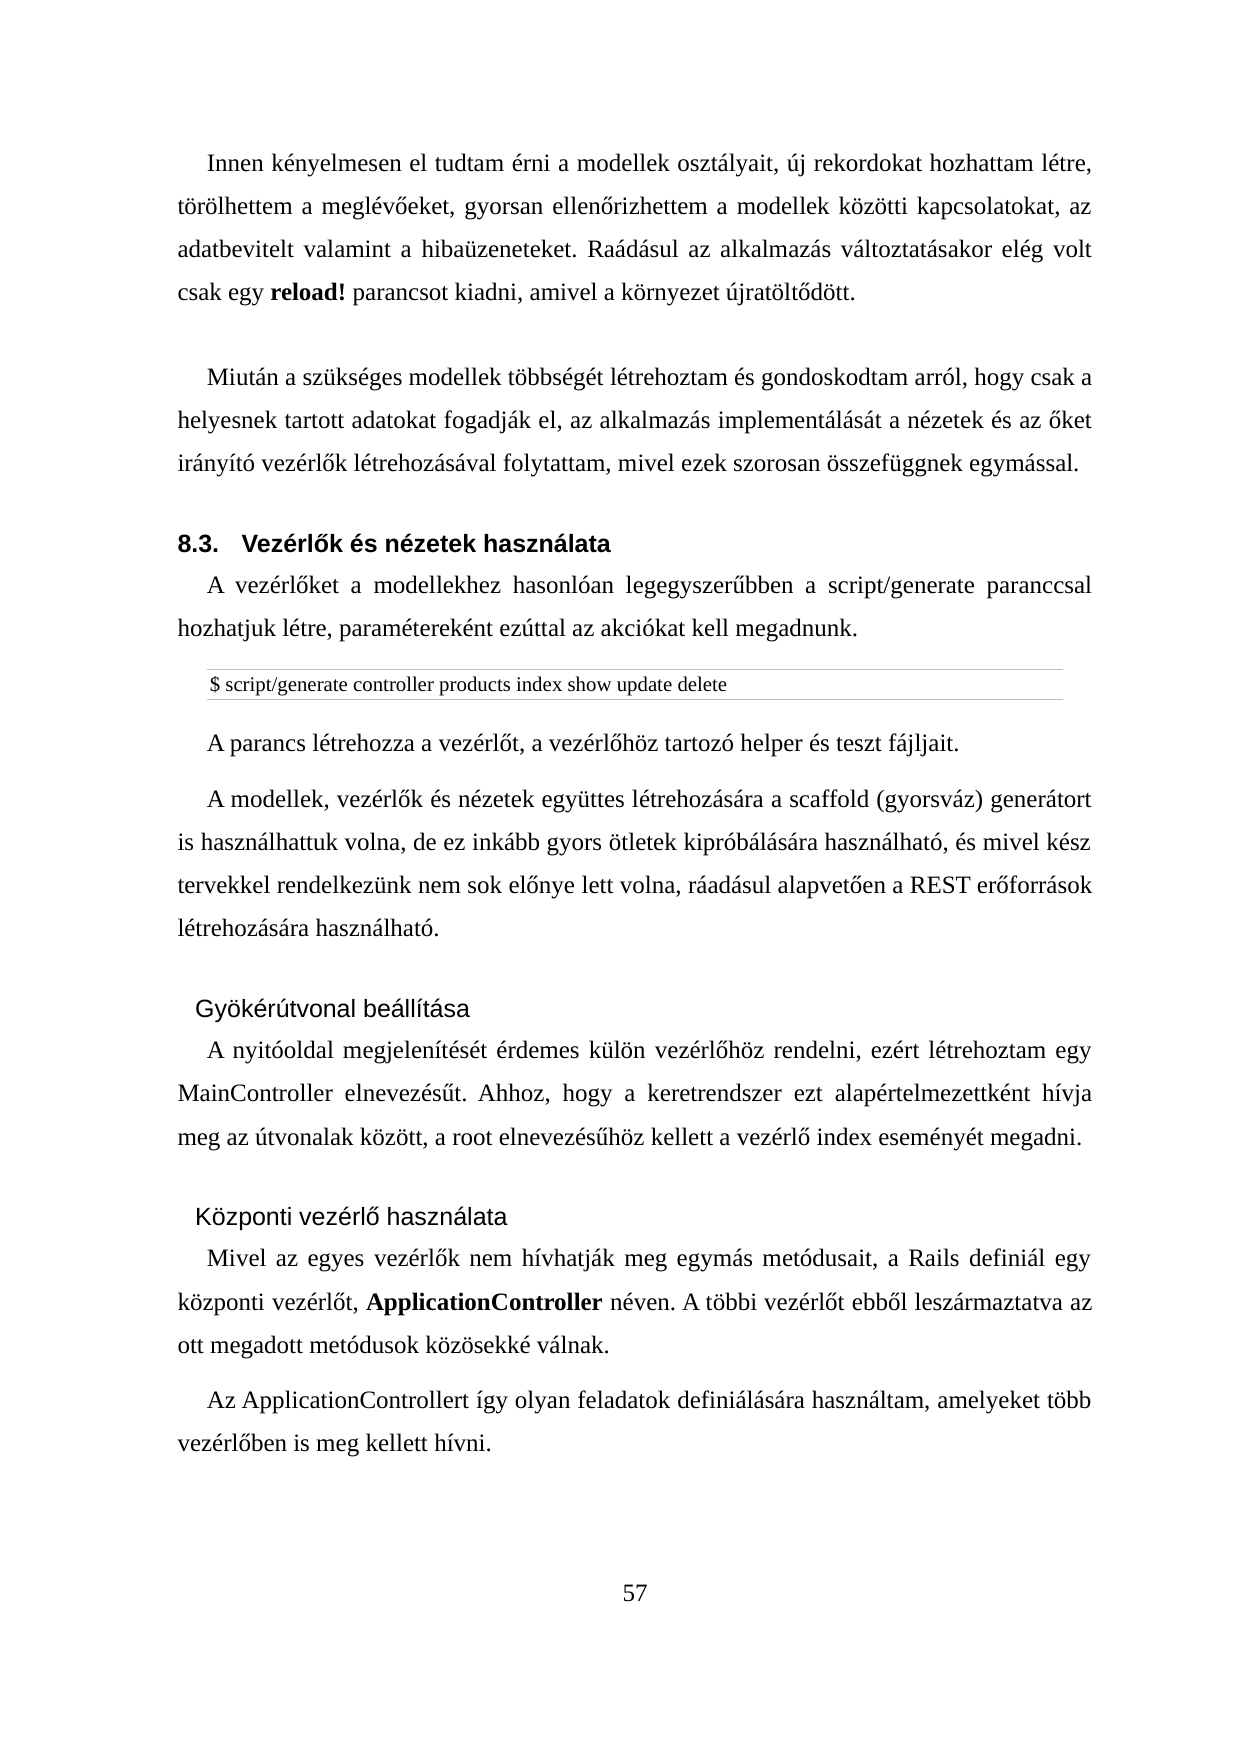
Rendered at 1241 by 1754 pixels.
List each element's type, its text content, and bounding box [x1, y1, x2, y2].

text Innen kényelmesen el tudtam érni a modellek osztályait, új rekordokat hozhattam létre, törölhettem a meglévőeket, gyorsan ellenőrizhettem a modellek közötti kapcsolatokat, az adatbevitelt valamint a hibaüzeneteket. Raádásul az alkalmazás változtatásakor elég volt csak egy reload! parancsot kiadni, amivel a környezet újratöltődött. [177, 148, 1093, 306]
text A nyitóoldal megjelenítését érdemes külön vezérlőhöz rendelni, ezért létrehoztam egy MainController elnevezésűt. Ahhoz, hogy a keretrendszer ezt alapértelmezettként hívja meg az útvonalak között, a root elnevezésűhöz kellett a vezérlő index eseményét megadni. [177, 1035, 1093, 1150]
text Miután a szükséges modellek többségét létrehoztam és gondoskodtam arról, hogy csak a helyesnek tartott adatokat fogadják el, az alkalmazás implementálását a nézetek és az őket irányító vezérlők létrehozásával folytattam, mivel ezek szorosan összefüggnek egymással. [177, 362, 1093, 477]
text A parancs létrehozza a vezérlőt, a vezérlőhöz tartozó helper és teszt fájljait. [177, 728, 1093, 757]
text $ script/generate controller products index show update delete [207, 670, 1063, 699]
subtitle Vezérlők és nézetek használata [177, 529, 1093, 558]
subtitle Gyökérútvonal beállítása [195, 994, 1093, 1023]
text Az ApplicationControllert így olyan feladatok definiálására használtam, amelyeket több vezérlőben is meg kellett hívni. [177, 1385, 1093, 1457]
text A vezérlőket a modellekhez hasonlóan legegyszerűbben a script/generate paranccsal hozhatjuk létre, paramétereként ezúttal az akciókat kell megadnunk. [177, 570, 1093, 642]
text A modellek, vezérlők és nézetek együttes létrehozására a scaffold (gyorsváz) generátort is használhattuk volna, de ez inkább gyors ötletek kipróbálására használható, és mivel kész tervekkel rendelkezünk nem sok előnye lett volna, ráadásul alapvetően a REST erőforrások létrehozására használható. [177, 784, 1093, 942]
subtitle Központi vezérlő használata [195, 1202, 1093, 1231]
text Mivel az egyes vezérlők nem hívhatják meg egymás metódusait, a Rails definiál egy központi vezérlőt, ApplicationController néven. A többi vezérlőt ebből leszármaztatva az ott megadott metódusok közösekké válnak. [177, 1243, 1093, 1358]
